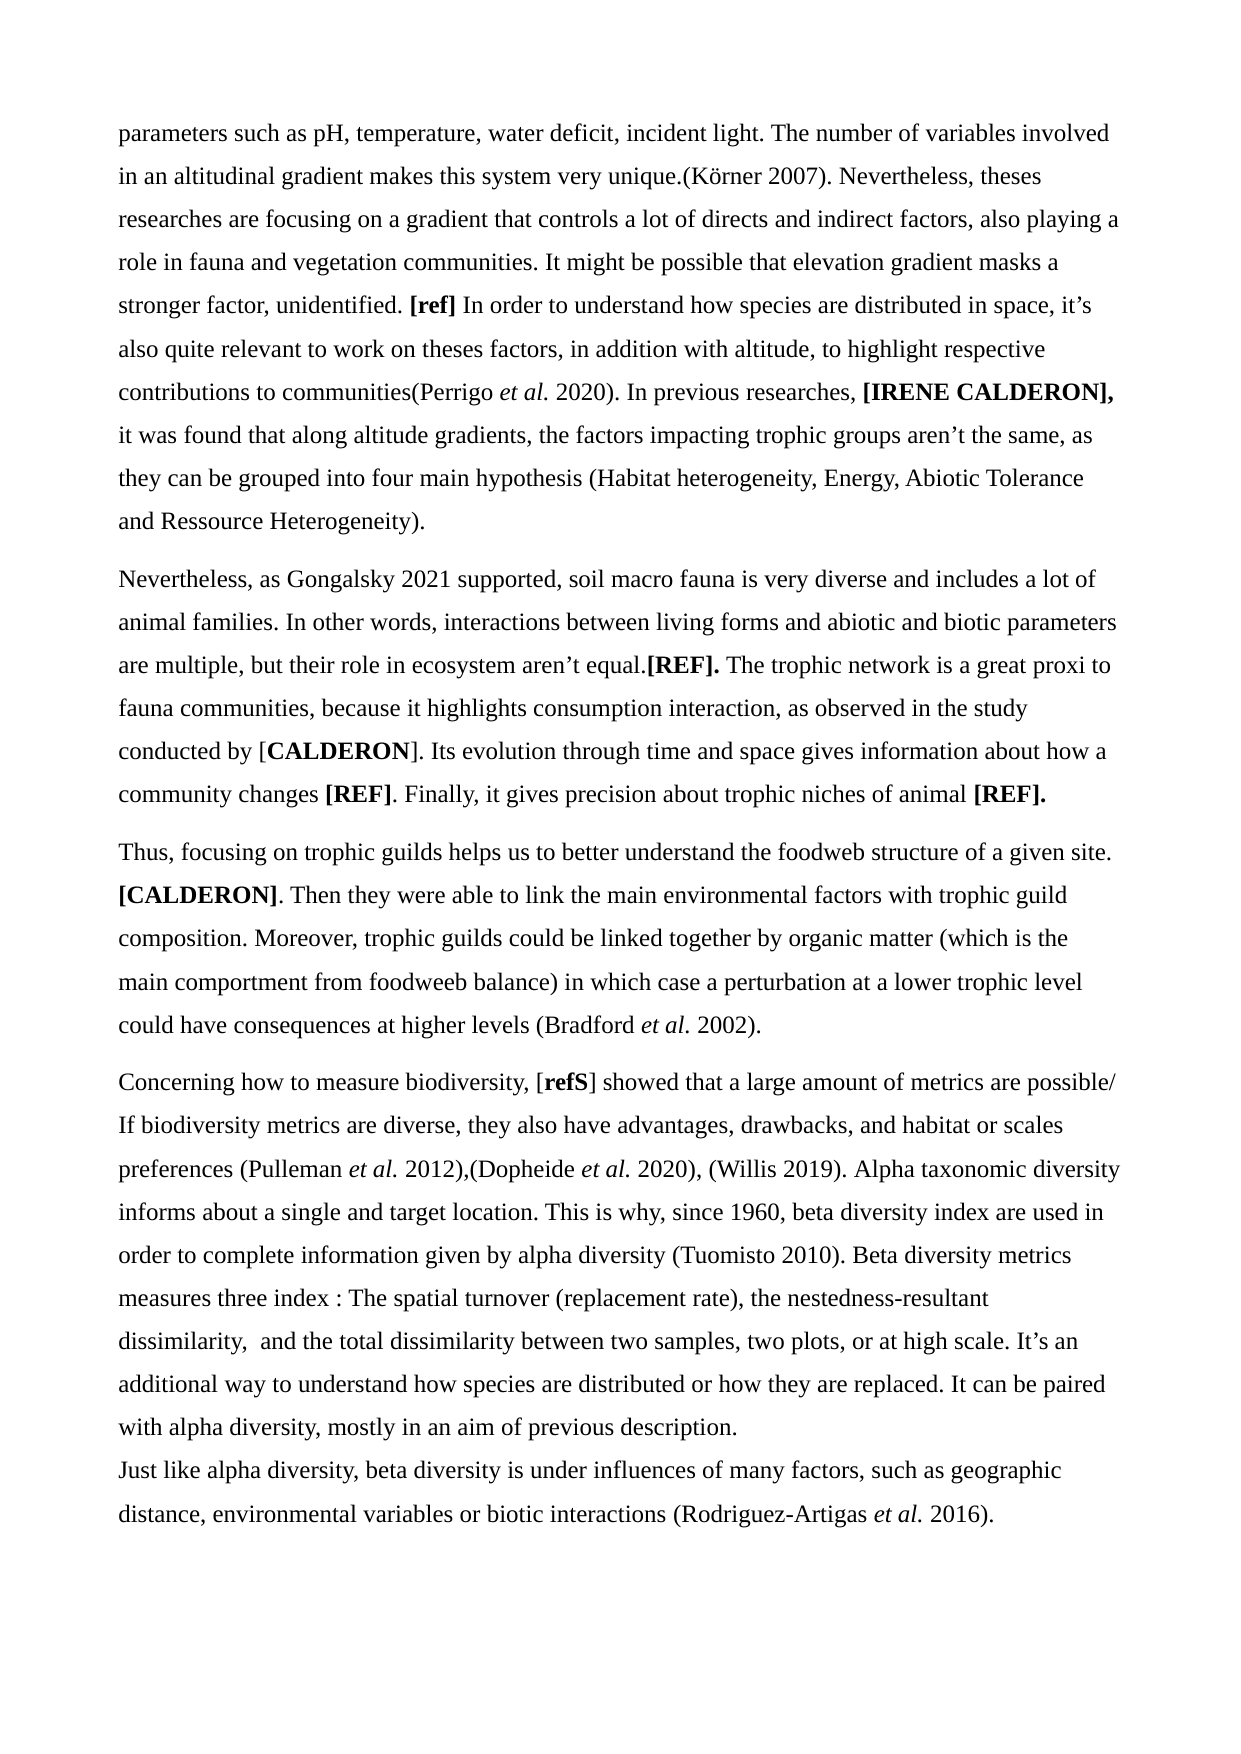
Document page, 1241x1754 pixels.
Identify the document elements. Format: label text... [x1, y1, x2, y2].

text Nevertheless, as Gongalsky 2021 supported, soil macro fauna is very diverse and includes a lot of animal families. In other words, interactions between living forms and abiotic and biotic parameters are multiple, but their role in ecosystem aren’t equal.[REF]. The trophic network is a great proxi to fauna communities, because it highlights consumption interaction, as observed in the study conducted by [CALDERON]. Its evolution through time and space gives information about how a community changes [REF]. Finally, it gives precision about trophic niches of animal [REF]. [118, 564, 1122, 808]
text Thus, focusing on trophic guilds helps us to better understand the foodweb structure of a given site.[CALDERON]. Then they were able to link the main environmental factors with trophic guild composition. Moreover, trophic guilds could be linked together by organic matter (which is the main comportment from foodweeb balance) in which case a perturbation at a lower trophic level could have consequences at higher levels (Bradford et al. 2002). [118, 837, 1122, 1038]
text Concerning how to measure biodiversity, [refS] showed that a large amount of metrics are possible/ If biodiversity metrics are diverse, they also have advantages, drawbacks, and habitat or scales preferences (Pulleman et al. 2012),(Dopheide et al. 2020), (Willis 2019). Alpha taxonomic diversity informs about a single and target location. This is why, since 1960, beta diversity index are used in order to complete information given by alpha diversity (Tuomisto 2010). Beta diversity metrics measures three index : The spatial turnover (replacement rate), the nestedness-resultant dissimilarity, and the total dissimilarity between two samples, two plots, or at high scale. It’s an additional way to understand how species are distributed or how they are replaced. It can be paired with alpha diversity, mostly in an aim of previous description. Just like alpha diversity, beta diversity is under influences of many factors, such as geographic distance, environmental variables or biotic interactions (Rodriguez-Artigas et al. 2016). [118, 1067, 1122, 1527]
text parameters such as pH, temperature, water deficit, incident light. The number of variables involved in an altitudinal gradient makes this system very unique.(Körner 2007). Nevertheless, theses researches are focusing on a gradient that controls a lot of directs and indirect factors, also playing a role in fauna and vegetation communities. It might be possible that elevation gradient masks a stronger factor, unidentified. [ref] In order to understand how species are distributed in space, it’s also quite relevant to work on theses factors, in addition with altitude, to highlight respective contributions to communities(Perrigo et al. 2020). In previous researches, [IRENE CALDERON], it was found that along altitude gradients, the factors impacting trophic groups aren’t the same, as they can be grouped into four main hypothesis (Habitat heterogeneity, Energy, Abiotic Tolerance and Ressource Heterogeneity). [118, 118, 1122, 535]
